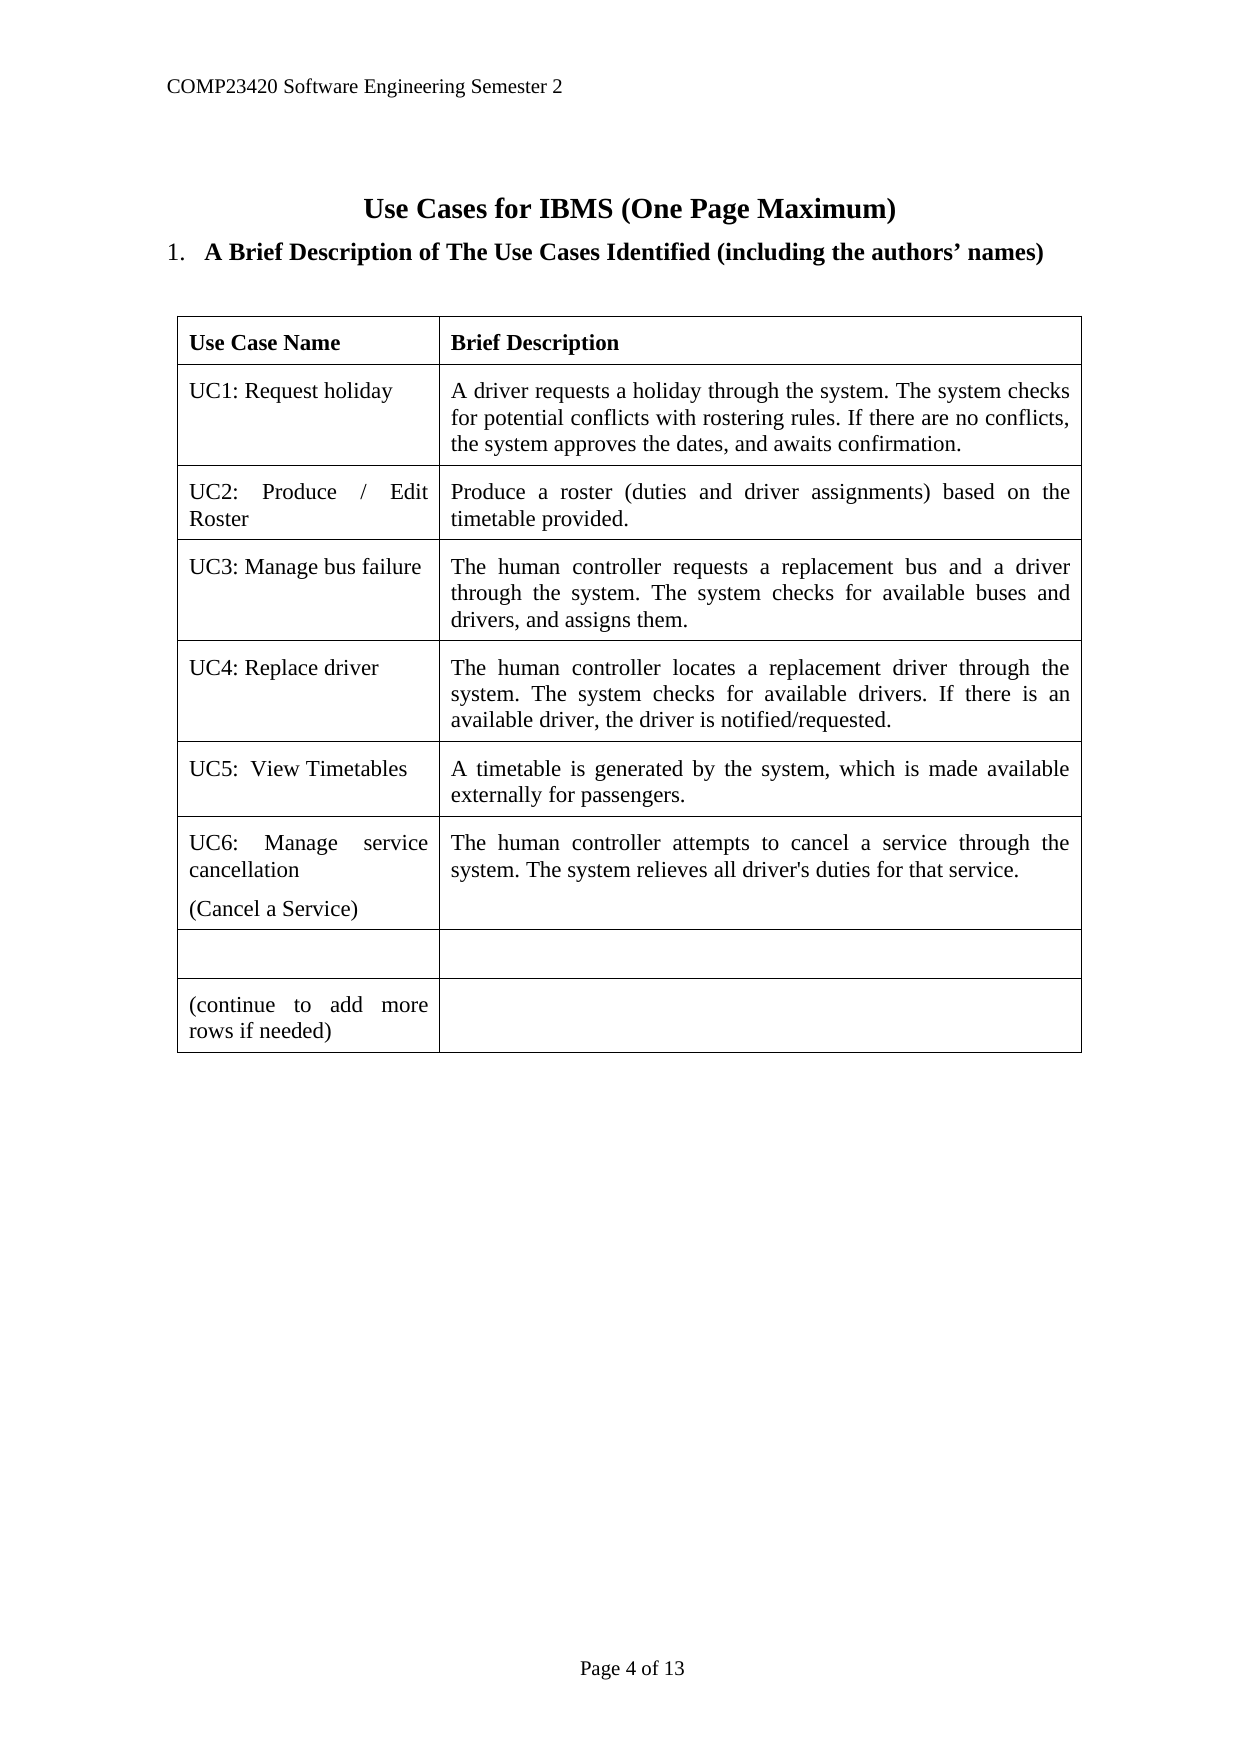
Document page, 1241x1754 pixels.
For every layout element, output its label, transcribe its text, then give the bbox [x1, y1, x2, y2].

text Use Cases for IBMS (One Page Maximum) [167, 191, 1092, 225]
table_cell UC3: Manage bus failure [178, 540, 439, 640]
table_cell UC1: Request holiday [178, 365, 439, 465]
table_cell A driver requests a holiday through the system. The system checks for potential conflicts with rostering rules. If there are no conflicts, the system approves the dates, and awaits confirmation. [440, 365, 1081, 465]
table_cell [440, 979, 1081, 1052]
table_cell The human controller attempts to cancel a service through the system. The system relieves all driver's duties for that service. [440, 817, 1081, 929]
table_cell [440, 930, 1081, 977]
table_cell A timetable is generated by the system, which is made available externally for passengers. [440, 742, 1081, 816]
table_header Use Case Name [178, 317, 439, 364]
table_cell UC6: Manage service cancellation (Cancel a Service) [178, 817, 439, 929]
table_cell UC2: Produce / Edit Roster [178, 466, 439, 539]
table_header Brief Description [440, 317, 1081, 364]
table_cell Produce a roster (duties and driver assignments) based on the timetable provided. [440, 466, 1081, 539]
table_cell UC4: Replace driver [178, 641, 439, 741]
table_cell (continue to add more rows if needed) [178, 979, 439, 1052]
table_cell [178, 930, 439, 977]
table_cell The human controller requests a replacement bus and a driver through the system. The system checks for available buses and drivers, and assigns them. [440, 540, 1081, 640]
table_cell UC5: View Timetables [178, 742, 439, 816]
list A Brief Description of The Use Cases Identified (including the authors’ names) [167, 237, 1092, 266]
table_cell The human controller locates a replacement driver through the system. The system checks for available drivers. If there is an available driver, the driver is notified/requested. [440, 641, 1081, 741]
